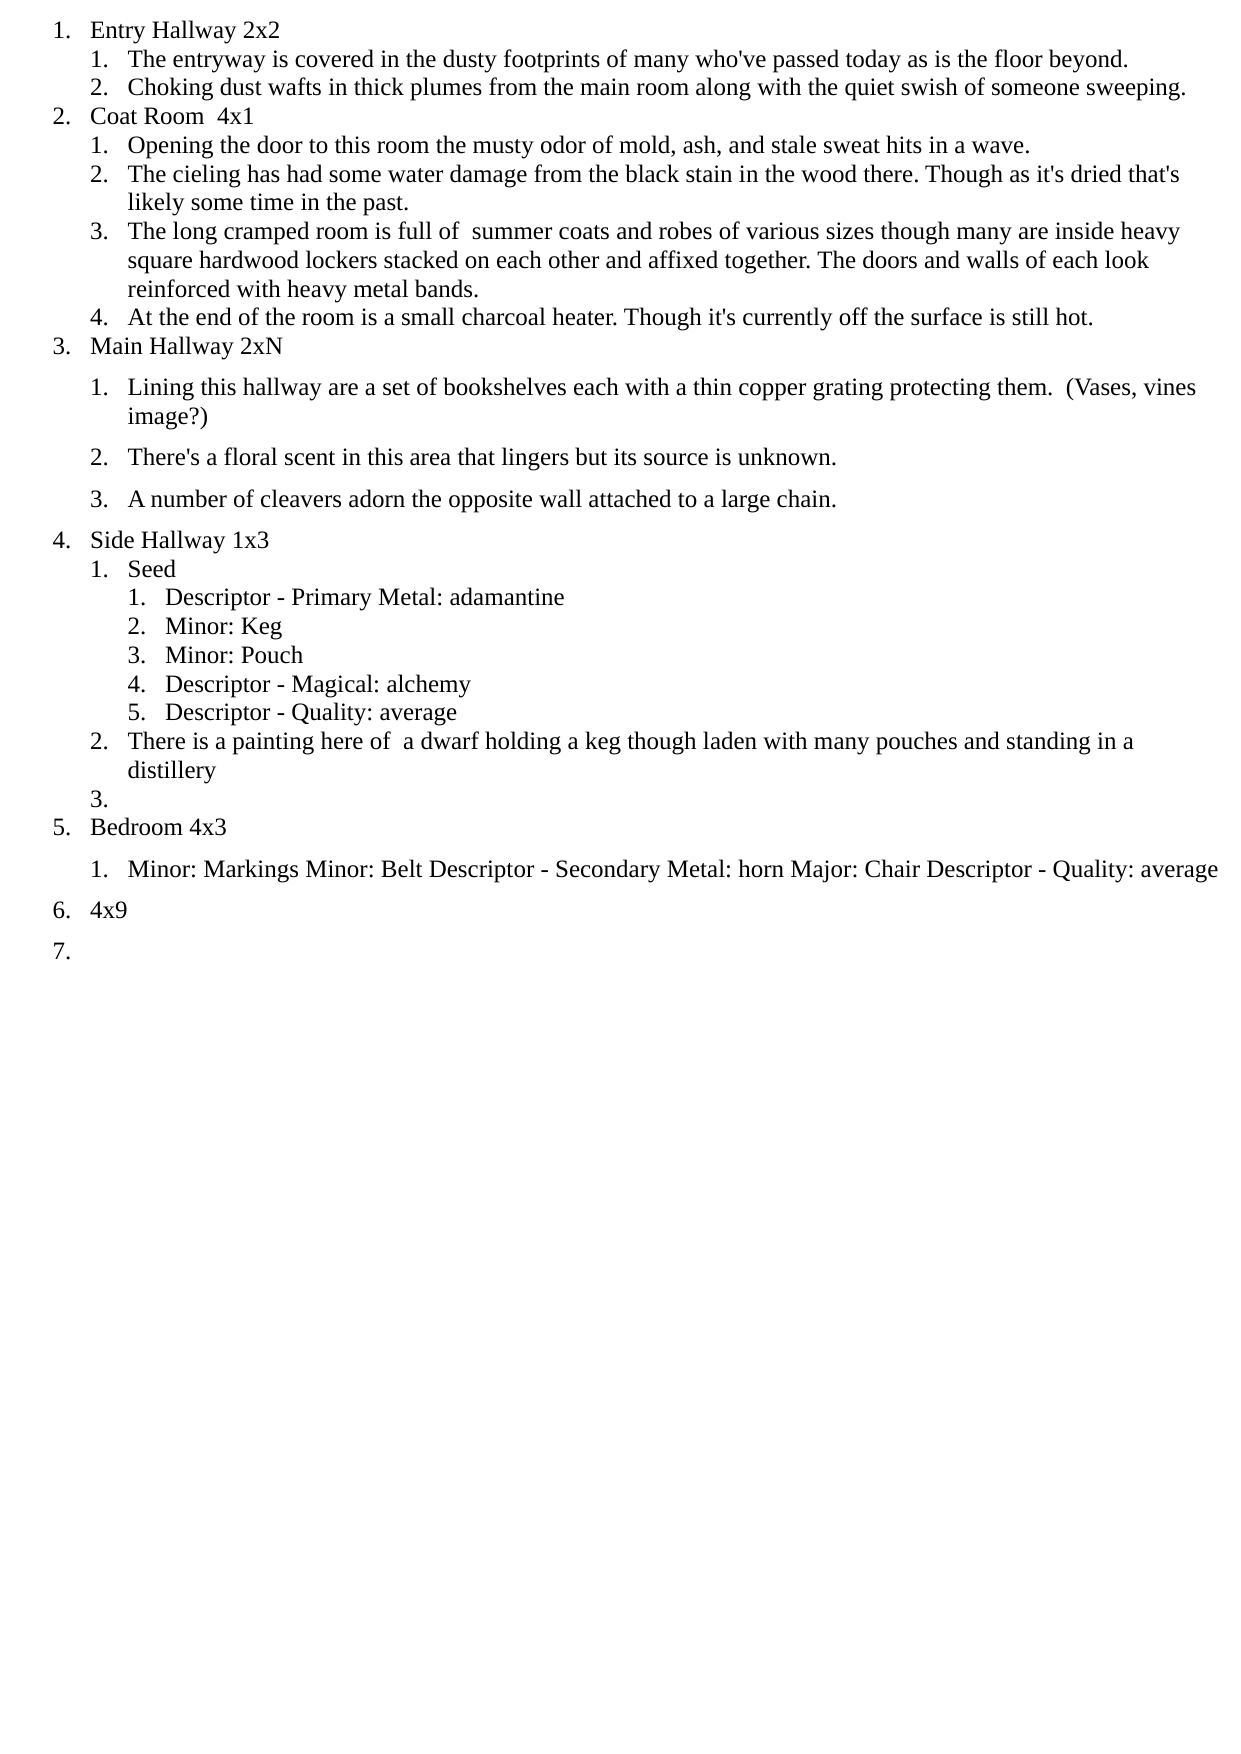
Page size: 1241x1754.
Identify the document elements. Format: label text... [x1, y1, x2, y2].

list Choking dust wafts in thick plumes from the main room along with the quiet swish of someone sweeping. [90, 72, 1226, 101]
list The cieling has had some water damage from the black stain in the wood there. Though as it's dried that's likely some time in the past. [90, 159, 1226, 216]
list Minor: Pouch [127, 640, 1226, 669]
list Descriptor - Magical: alchemy [127, 669, 1226, 697]
list 4x9 [52, 895, 1226, 924]
list At the end of the room is a small charcoal heater. Though it's currently off the surface is still hot. [90, 302, 1226, 331]
list Side Hallway 1x3 [52, 525, 1226, 554]
list The long cramped room is full of summer coats and robes of various sizes though many are inside heavy square hardwood lockers stacked on each other and affixed together. The doors and walls of each look reinforced with heavy metal bands. [90, 216, 1226, 302]
list Lining this hallway are a set of bookshelves each with a thin copper grating protecting them. (Vases, vines image?) [90, 372, 1226, 430]
list Coat Room 4x1 [52, 101, 1226, 130]
list There's a floral scent in this area that lingers but its source is unknown. [90, 442, 1226, 471]
list A number of cleavers adorn the opposite wall attached to a large chain. [90, 484, 1226, 512]
list Bedroom 4x3 [52, 812, 1226, 841]
list Descriptor - Quality: average [127, 697, 1226, 726]
list There is a painting here of a dwarf holding a keg though laden with many pouches and standing in a distillery [90, 726, 1226, 784]
list Descriptor - Primary Metal: adamantine [127, 582, 1226, 611]
list Entry Hallway 2x2 [52, 15, 1226, 44]
list Opening the door to this room the musty odor of mold, ash, and stale sweat hits in a wave. [90, 130, 1226, 159]
list Seed [90, 554, 1226, 582]
list The entryway is covered in the dusty footprints of many who've passed today as is the floor beyond. [90, 44, 1226, 72]
list Minor: Keg [127, 611, 1226, 640]
list Main Hallway 2xN [52, 331, 1226, 360]
list Minor: Markings Minor: Belt Descriptor - Secondary Metal: horn Major: Chair Descriptor - Quality: average [90, 854, 1226, 882]
